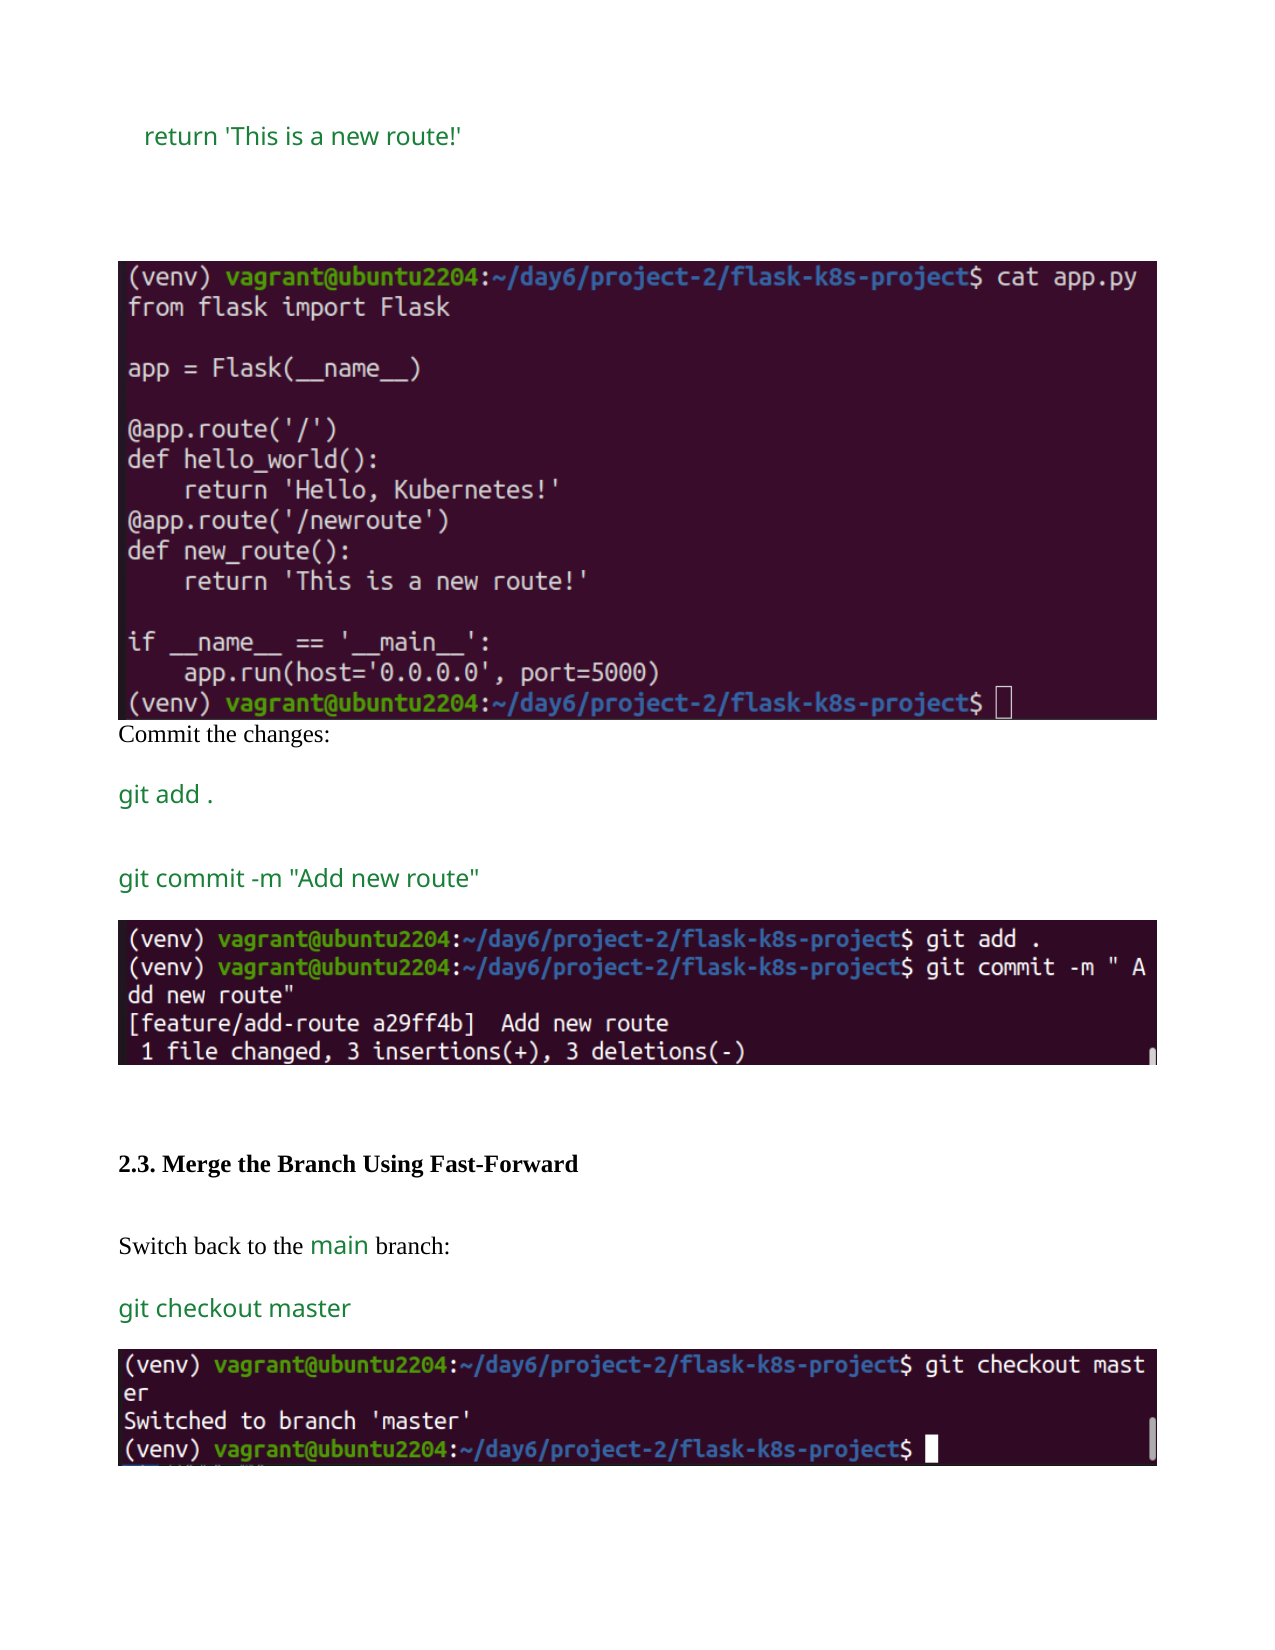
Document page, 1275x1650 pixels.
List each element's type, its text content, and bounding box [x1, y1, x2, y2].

text git commit -m "Add new route" [118, 861, 1157, 895]
text Commit the changes: git add . [118, 720, 1157, 811]
text Switch back to the main branch: git checkout master [118, 1227, 1157, 1324]
text 2.3. Merge the Branch Using Fast-Forward [118, 1149, 1157, 1177]
picture [118, 261, 1157, 720]
text return 'This is a new route!' [118, 118, 1157, 152]
picture [118, 1349, 1157, 1466]
picture [118, 920, 1157, 1065]
